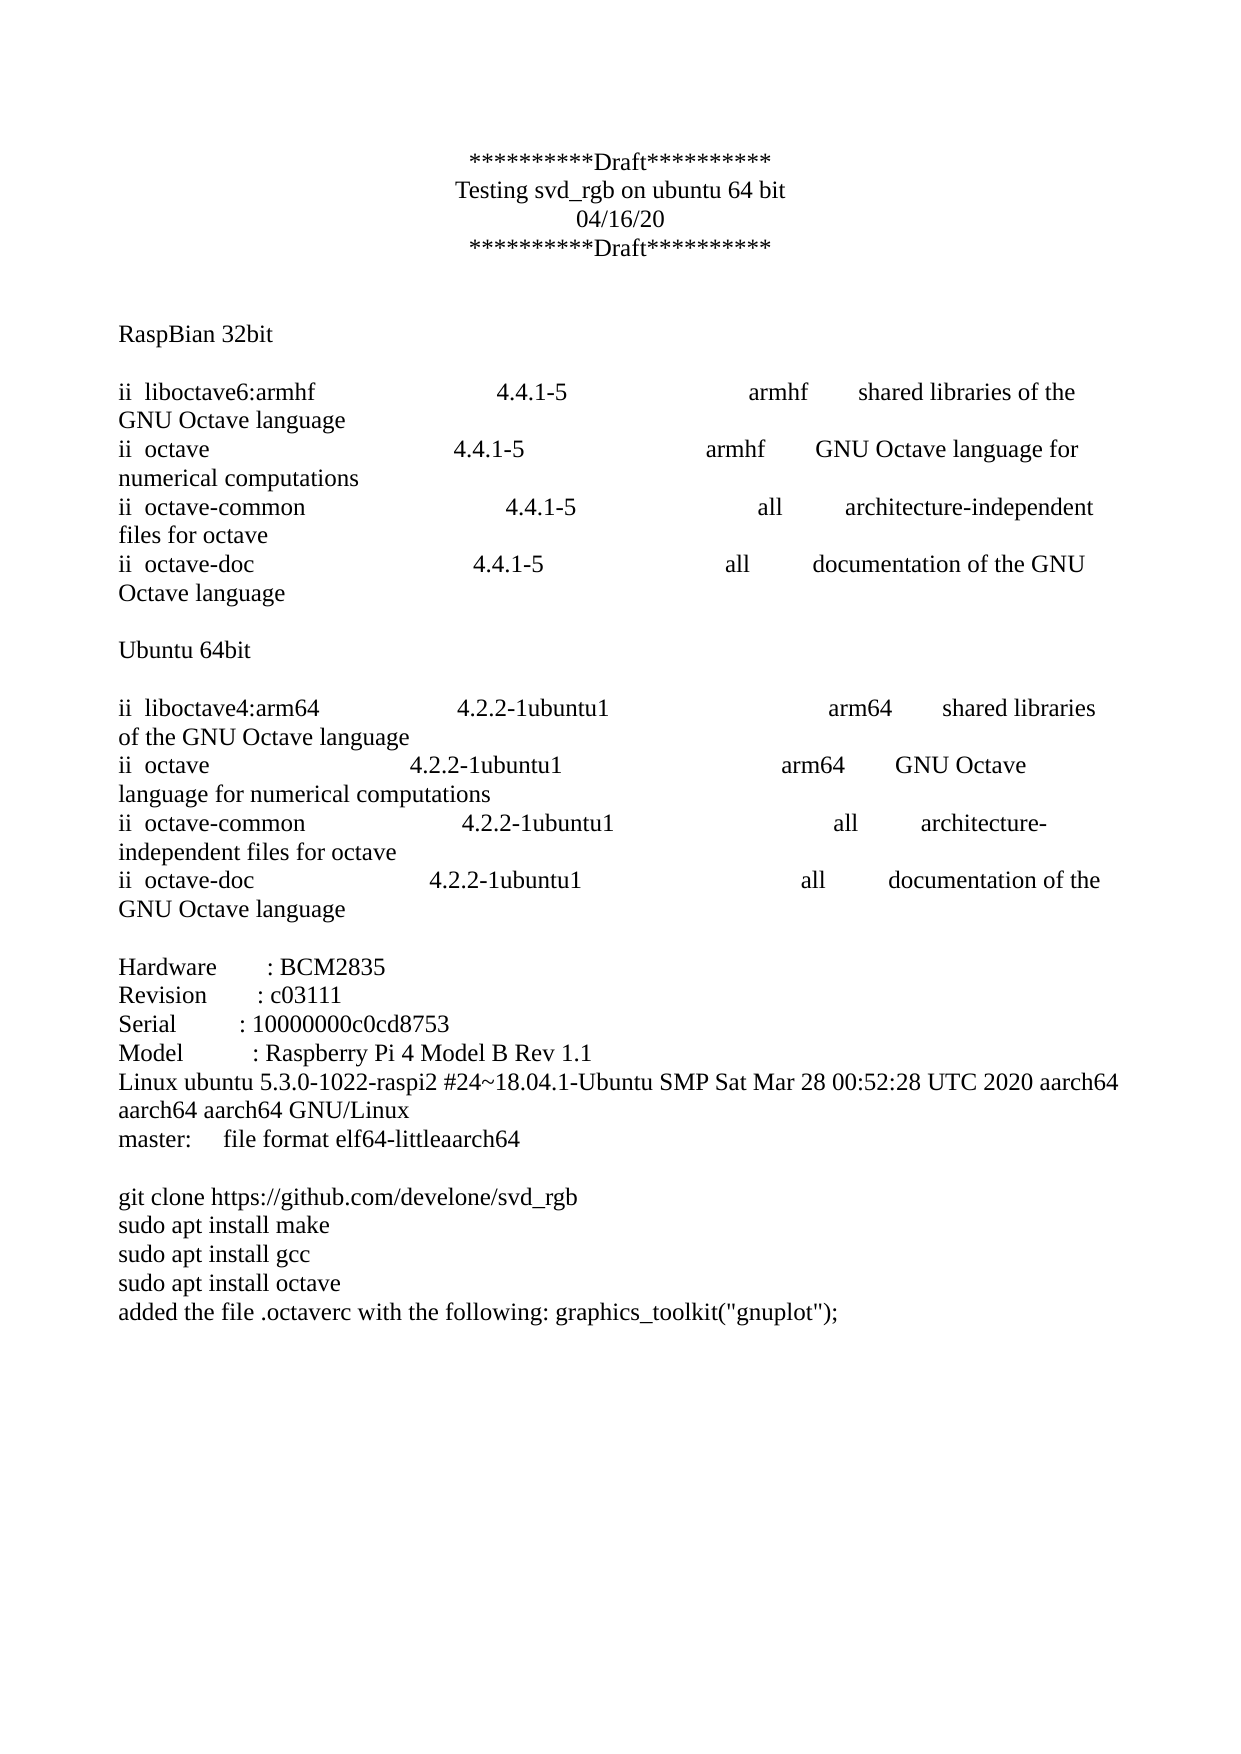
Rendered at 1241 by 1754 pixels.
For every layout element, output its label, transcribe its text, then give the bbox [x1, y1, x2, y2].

text Linux ubuntu 5.3.0-1022-raspi2 #24~18.04.1-Ubuntu SMP Sat Mar 28 00:52:28 UTC 2020 aarch64 aarch64 aarch64 GNU/Linux [118, 1067, 1122, 1124]
text Testing svd_rgb on ubuntu 64 bit [118, 176, 1122, 204]
text 04/16/20 [118, 204, 1122, 233]
text ii liboctave4:arm64 4.2.2-1ubuntu1 arm64 shared libraries of the GNU Octave language [118, 693, 1122, 751]
text master: file format elf64-littleaarch64 [118, 1124, 1122, 1153]
text sudo apt install octave [118, 1268, 1122, 1297]
text Model : Raspberry Pi 4 Model B Rev 1.1 [118, 1038, 1122, 1067]
text git clone https://github.com/develone/svd_rgb [118, 1182, 1122, 1211]
text ii octave-doc 4.2.2-1ubuntu1 all documentation of the GNU Octave language [118, 866, 1122, 923]
text Revision : c03111 [118, 981, 1122, 1009]
text ii octave 4.2.2-1ubuntu1 arm64 GNU Octave language for numerical computations [118, 751, 1122, 808]
text **********Draft********** [118, 233, 1122, 262]
text ii octave-doc 4.4.1-5 all documentation of the GNU Octave language [118, 549, 1122, 607]
text Hardware : BCM2835 [118, 952, 1122, 981]
text **********Draft********** [118, 147, 1122, 176]
text sudo apt install gcc [118, 1239, 1122, 1268]
text Ubuntu 64bit [118, 636, 1122, 664]
text Serial : 10000000c0cd8753 [118, 1009, 1122, 1038]
text ii liboctave6:armhf 4.4.1-5 armhf shared libraries of the GNU Octave language [118, 377, 1122, 434]
text RaspBian 32bit [118, 319, 1122, 348]
text ii octave-common 4.4.1-5 all architecture-independent files for octave [118, 492, 1122, 549]
text added the file .octaverc with the following: graphics_toolkit("gnuplot"); [118, 1297, 1122, 1326]
text ii octave-common 4.2.2-1ubuntu1 all architecture-independent files for octave [118, 808, 1122, 866]
text sudo apt install make [118, 1211, 1122, 1239]
text ii octave 4.4.1-5 armhf GNU Octave language for numerical computations [118, 434, 1122, 492]
